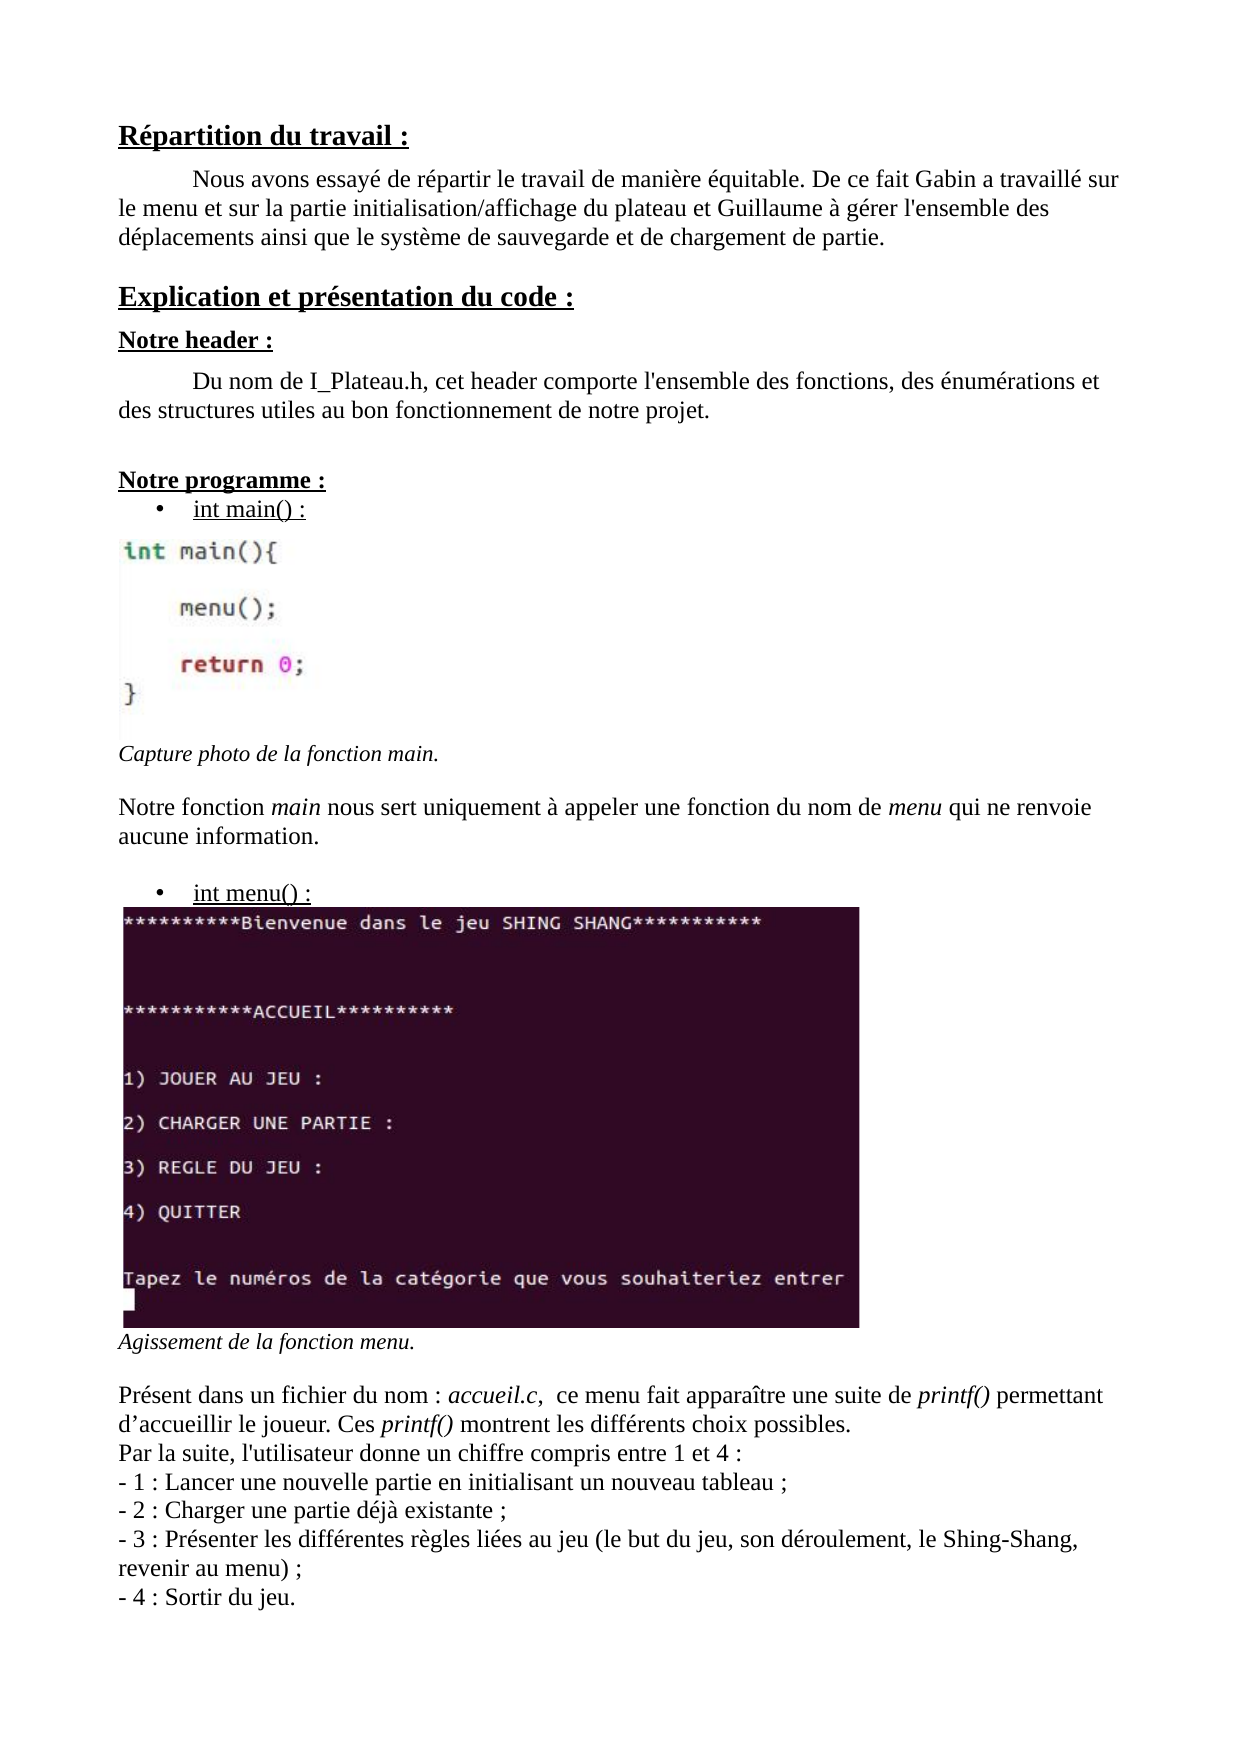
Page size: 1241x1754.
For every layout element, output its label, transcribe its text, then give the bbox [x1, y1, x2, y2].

text Agissement de la fonction menu. [118, 907, 1122, 1354]
text Présent dans un fichier du nom : accueil.c, ce menu fait apparaître une suite de printf() permettant d’accueillir le joueur. Ces printf() montrent les différents choix possibles. [118, 1381, 1122, 1438]
text Nous avons essayé de répartir le travail de manière équitable. De ce fait Gabin a travaillé sur le menu et sur la partie initialisation/affichage du plateau et Guillaume à gérer l'ensemble des déplacements ainsi que le système de sauvegarde et de chargement de partie. [118, 164, 1122, 250]
list int menu() : [156, 878, 1122, 907]
text Répartition du travail : [118, 118, 1122, 152]
text Par la suite, l'utilisateur donne un chiffre compris entre 1 et 4 : [118, 1438, 1122, 1467]
list int main() : [156, 494, 1122, 523]
text Explication et présentation du code : [118, 279, 1122, 313]
text - 1 : Lancer une nouvelle partie en initialisant un nouveau tableau ; [118, 1467, 1122, 1496]
text Capture photo de la fonction main. [118, 523, 1122, 766]
text - 3 : Présenter les différentes règles liées au jeu (le but du jeu, son déroulement, le Shing-Shang, revenir au menu) ; [118, 1524, 1122, 1582]
text Notre header : [118, 325, 1122, 354]
text - 4 : Sortir du jeu. [118, 1582, 1122, 1611]
text Notre fonction main nous sert uniquement à appeler une fonction du nom de menu qui ne renvoie aucune information. [118, 792, 1122, 850]
text Notre programme : [118, 465, 1122, 494]
text Du nom de I_Plateau.h, cet header comporte l'ensemble des fonctions, des énumérations et des structures utiles au bon fonctionnement de notre projet. [118, 366, 1122, 424]
picture [119, 539, 340, 740]
text - 2 : Charger une partie déjà existante ; [118, 1496, 1122, 1524]
picture [123, 907, 860, 1328]
